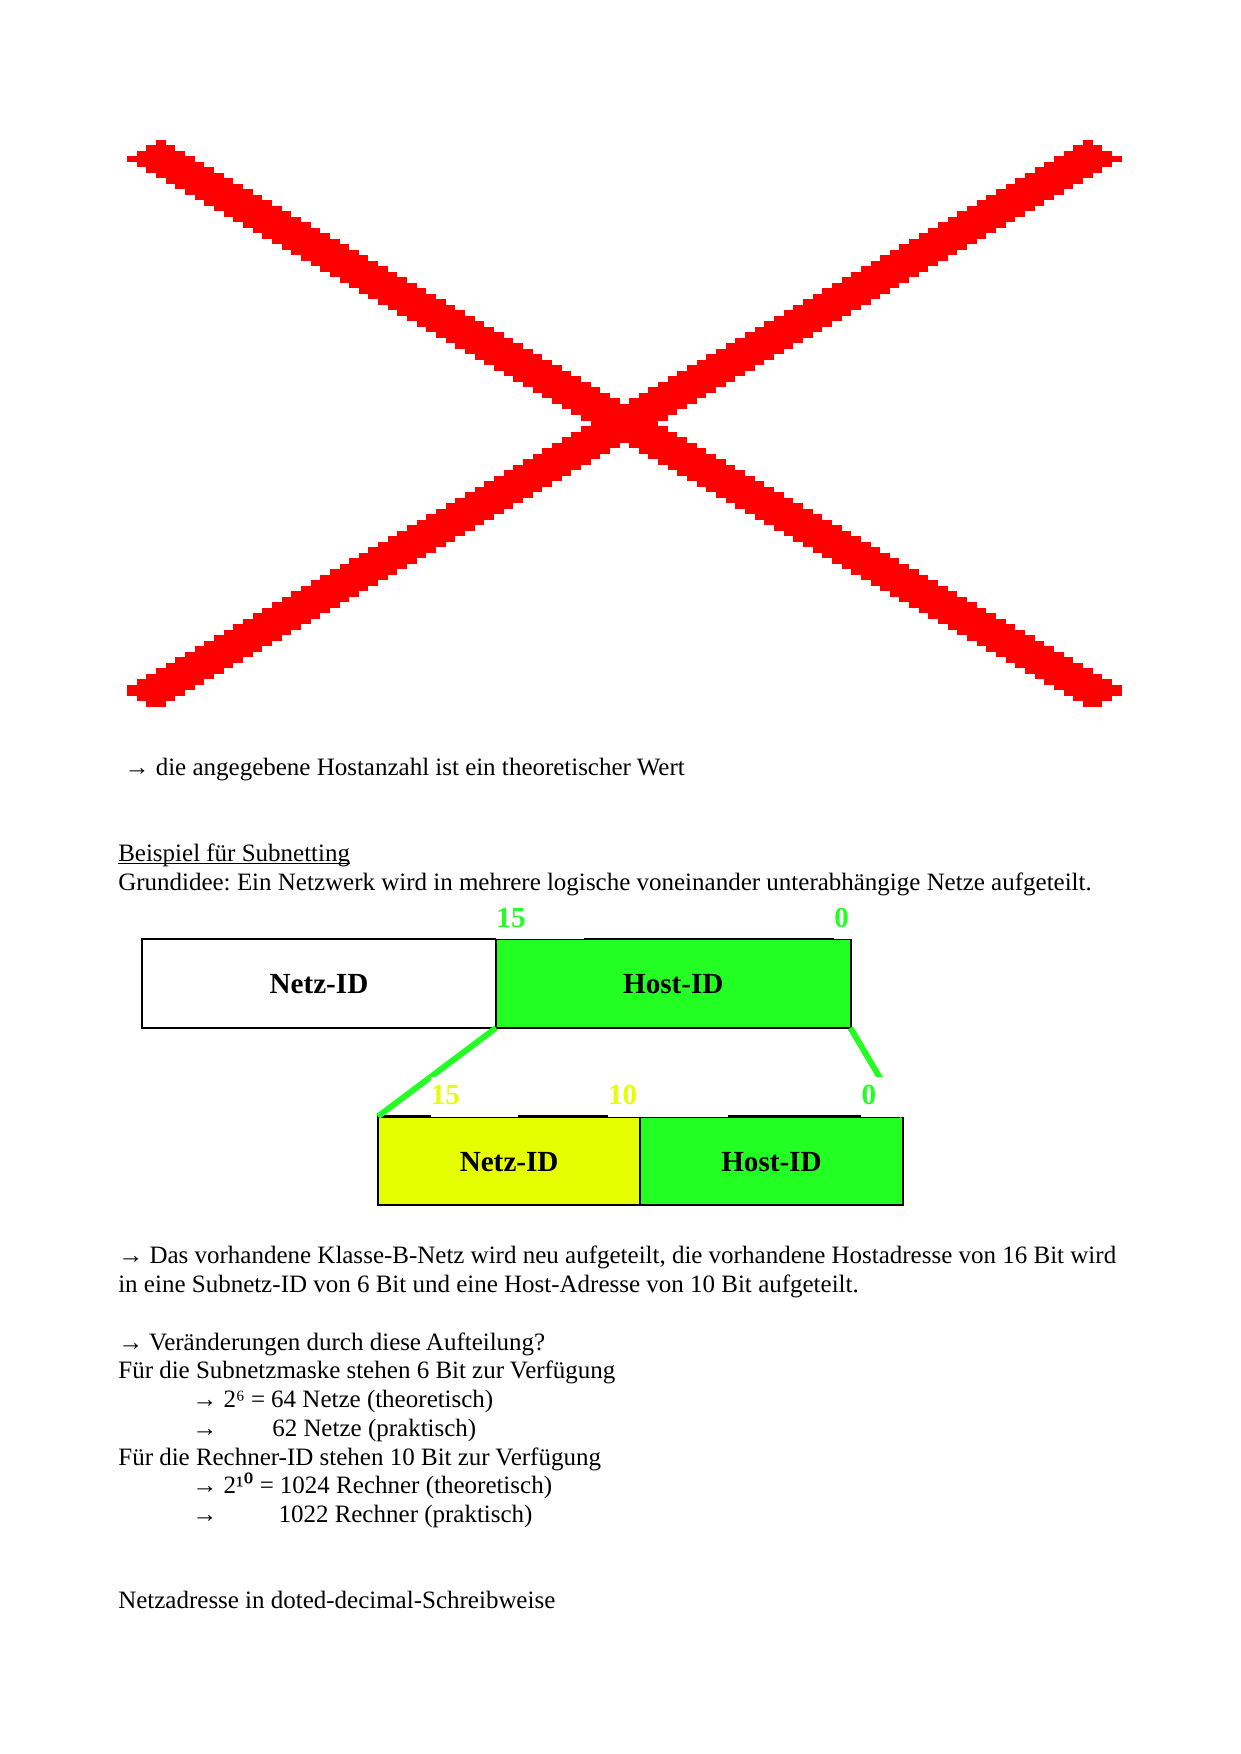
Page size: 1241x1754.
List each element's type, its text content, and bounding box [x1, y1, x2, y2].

text 0 [834, 900, 922, 934]
text → Das vorhandene Klasse-B-Netz wird neu aufgeteilt, die vorhandene Hostadresse von 16 Bit wird in eine Subnetz-ID von 6 Bit und eine Host-Adresse von 10 Bit aufgeteilt. [118, 1241, 1122, 1298]
text 15 [431, 1077, 518, 1111]
text → die angegebene Hostanzahl ist ein theoretischer Wert [118, 752, 1122, 781]
text Beispiel für Subnetting [118, 838, 1122, 867]
text → 2¹⁰ = 1024 Rechner (theoretisch) [118, 1471, 1122, 1499]
text → 1022 Rechner (praktisch) [118, 1499, 1122, 1528]
text Netzadresse in doted-decimal-Schreibweise [118, 1586, 1122, 1614]
text 9 [695, 1077, 728, 1111]
text Für die Rechner-ID stehen 10 Bit zur Verfügung [118, 1442, 1122, 1471]
text 15 [496, 900, 584, 934]
text 0 [861, 1077, 949, 1111]
text Grundidee: Ein Netzwerk wird in mehrere logische voneinander unterabhängige Netze aufgeteilt. [118, 867, 1122, 896]
text → 2⁶ = 64 Netze (theoretisch) [118, 1384, 1122, 1413]
text → Veränderungen durch diese Aufteilung? [118, 1327, 1122, 1356]
text Für die Subnetzmaske stehen 6 Bit zur Verfügung [118, 1356, 1122, 1384]
text → 62 Netze (praktisch) [118, 1413, 1122, 1442]
text 10 [608, 1077, 695, 1111]
